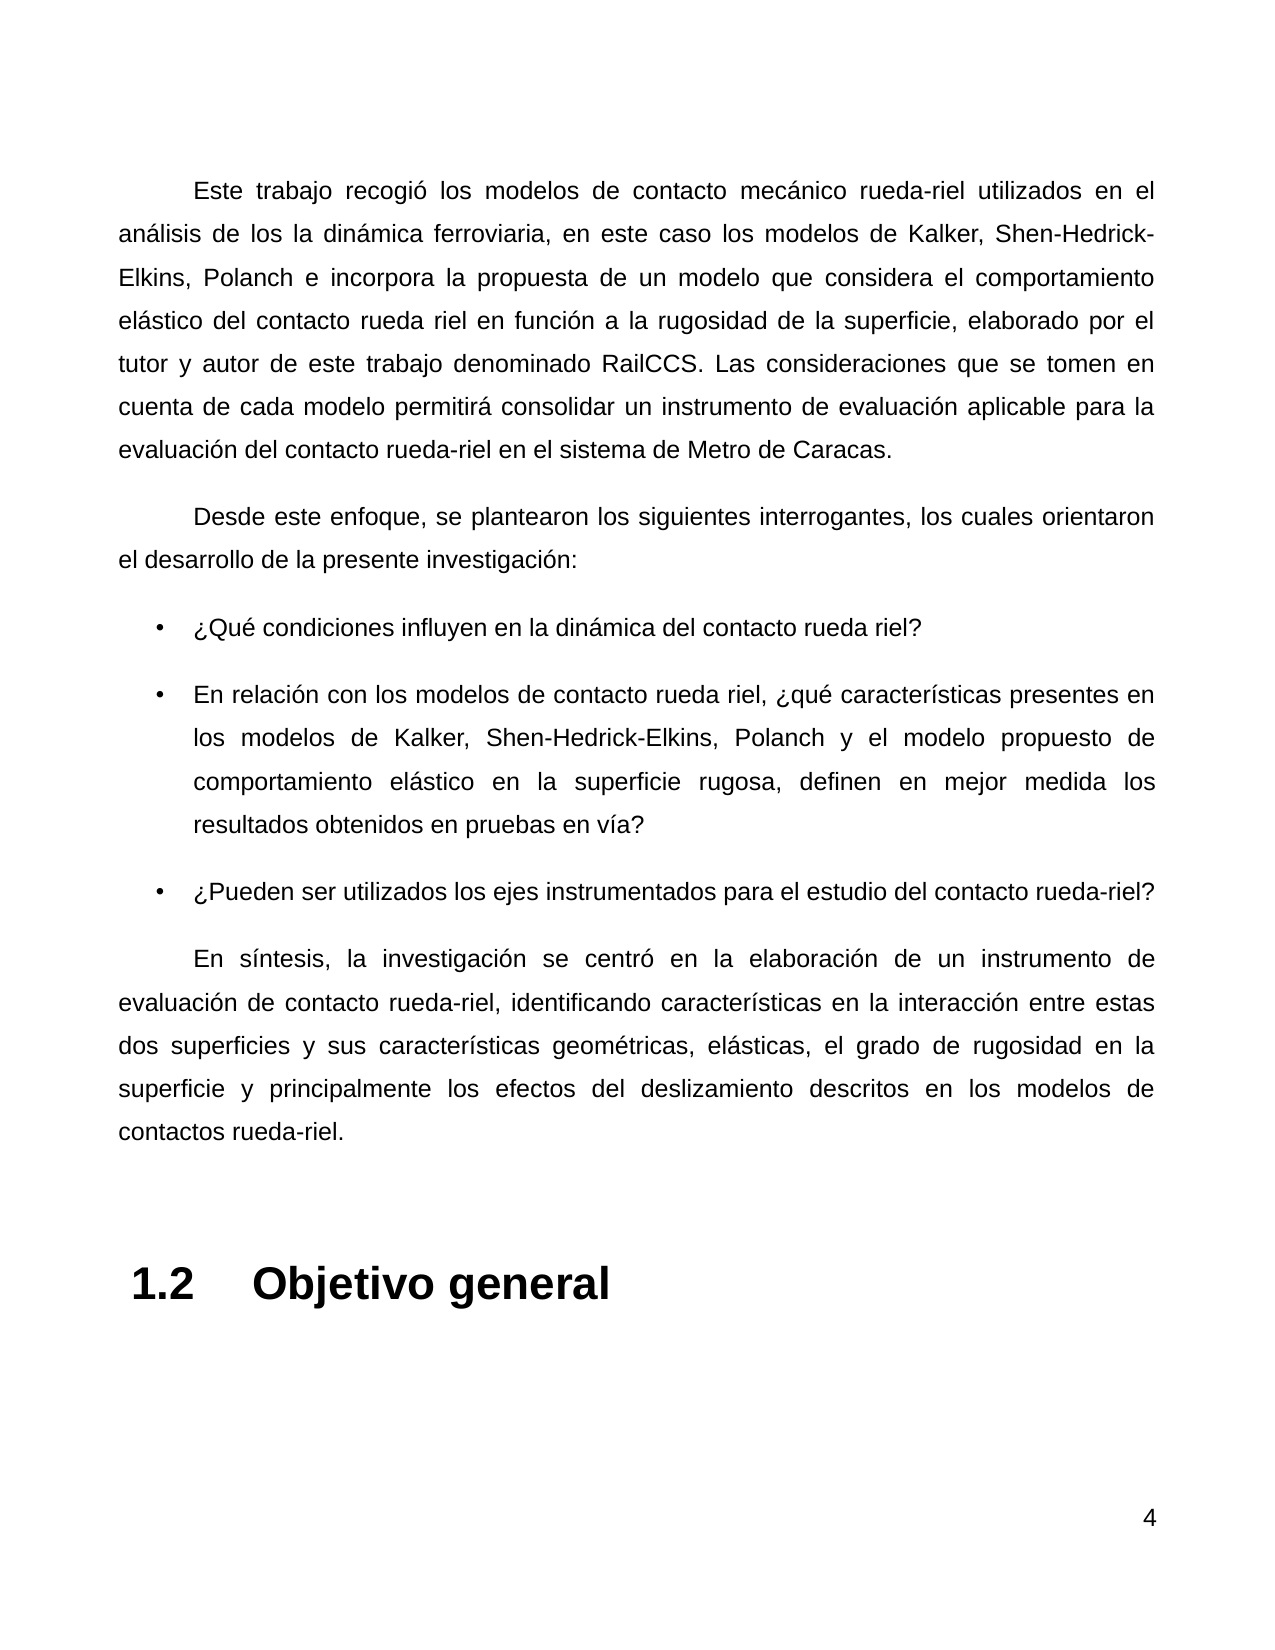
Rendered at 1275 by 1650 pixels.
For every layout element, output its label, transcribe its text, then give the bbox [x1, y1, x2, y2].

text Desde este enfoque, se plantearon los siguientes interrogantes, los cuales orientaron el desarrollo de la presente investigación: [118, 502, 1157, 574]
list En relación con los modelos de contacto rueda riel, ¿qué características presentes en los modelos de Kalker, Shen-Hedrick-Elkins, Polanch y el modelo propuesto de comportamiento elástico en la superficie rugosa, definen en mejor medida los resultados obtenidos en pruebas en vía? [156, 680, 1157, 838]
list ¿Pueden ser utilizados los ejes instrumentados para el estudio del contacto rueda-riel? [156, 877, 1157, 906]
text Este trabajo recogió los modelos de contacto mecánico rueda-riel utilizados en el análisis de los la dinámica ferroviaria, en este caso los modelos de Kalker, Shen-Hedrick-Elkins, Polanch e incorpora la propuesta de un modelo que considera el comportamiento elástico del contacto rueda riel en función a la rugosidad de la superficie, elaborado por el tutor y autor de este trabajo denominado RailCCS. Las consideraciones que se tomen en cuenta de cada modelo permitirá consolidar un instrumento de evaluación aplicable para la evaluación del contacto rueda-riel en el sistema de Metro de Caracas. [118, 176, 1157, 464]
text En síntesis, la investigación se centró en la elaboración de un instrumento de evaluación de contacto rueda-riel, identificando características en la interacción entre estas dos superficies y sus características geométricas, elásticas, el grado de rugosidad en la superficie y principalmente los efectos del deslizamiento descritos en los modelos de contactos rueda-riel. [118, 944, 1157, 1146]
subtitle Objetivo general [118, 1256, 1157, 1309]
list ¿Qué condiciones influyen en la dinámica del contacto rueda riel? [156, 613, 1157, 642]
